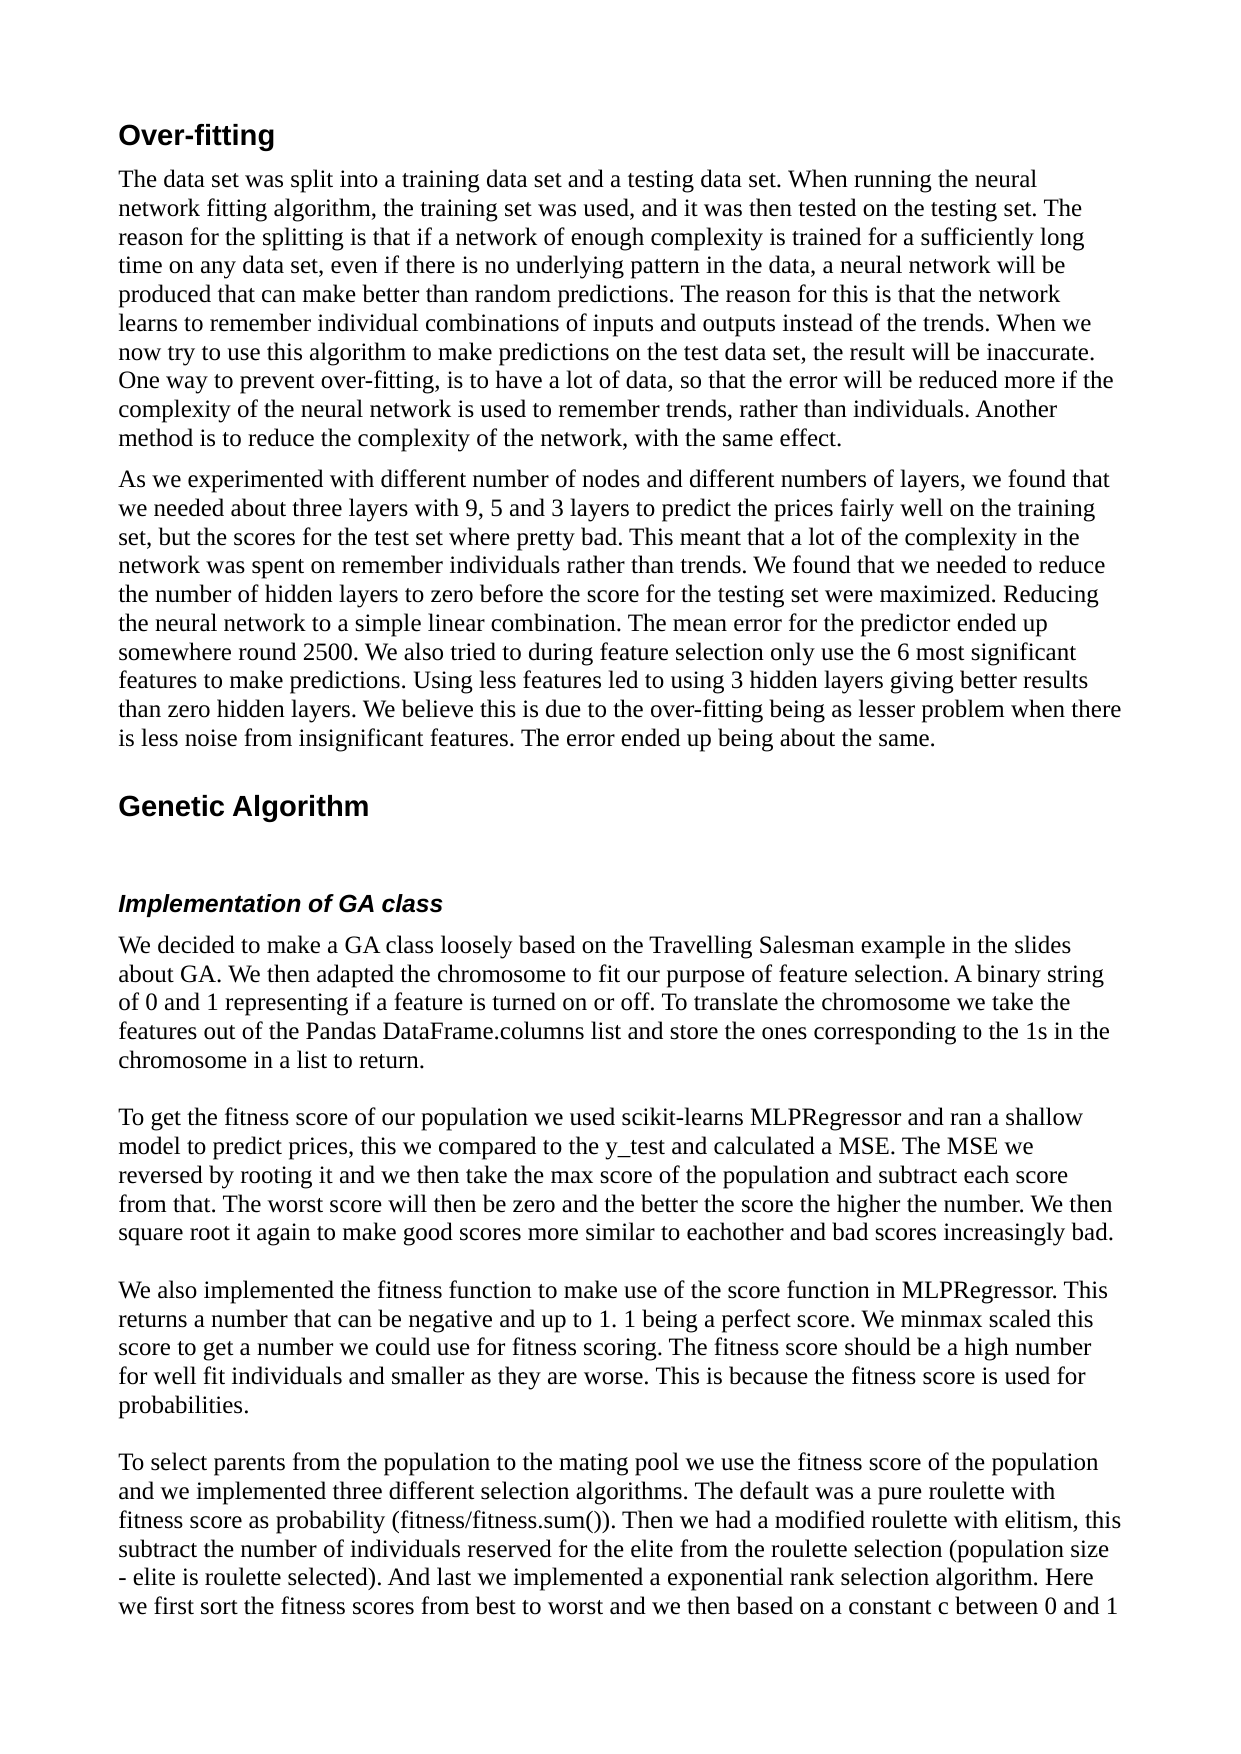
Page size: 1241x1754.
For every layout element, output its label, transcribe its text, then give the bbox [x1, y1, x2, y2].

text We decided to make a GA class loosely based on the Travelling Salesman example in the slides about GA. We then adapted the chromosome to fit our purpose of feature selection. A binary string of 0 and 1 representing if a feature is turned on or off. To translate the chromosome we take the features out of the Pandas DataFrame.columns list and store the ones corresponding to the 1s in the chromosome in a list to return. [118, 930, 1122, 1074]
subtitle Over-fitting [118, 118, 1122, 152]
subtitle Genetic Algorithm [118, 789, 1122, 823]
text As we experimented with different number of nodes and different numbers of layers, we found that we needed about three layers with 9, 5 and 3 layers to predict the prices fairly well on the training set, but the scores for the test set where pretty bad. This meant that a lot of the complexity in the network was spent on remember individuals rather than trends. We found that we needed to reduce the number of hidden layers to zero before the score for the testing set were maximized. Reducing the neural network to a simple linear combination. The mean error for the predictor ended up somewhere round 2500. We also tried to during feature selection only use the 6 most significant features to make predictions. Using less features led to using 3 hidden layers giving better results than zero hidden layers. We believe this is due to the over-fitting being as lesser problem when there is less noise from insignificant features. The error ended up being about the same. [118, 464, 1122, 752]
text To select parents from the population to the mating pool we use the fitness score of the population and we implemented three different selection algorithms. The default was a pure roulette with fitness score as probability (fitness/fitness.sum()). Then we had a modified roulette with elitism, this subtract the number of individuals reserved for the elite from the roulette selection (population size - elite is roulette selected). And last we implemented a exponential rank selection algorithm. Here we first sort the fitness scores from best to worst and we then based on a constant c between 0 and 1 [118, 1447, 1122, 1620]
subtitle Implementation of GA class [118, 889, 1122, 917]
text The data set was split into a training data set and a testing data set. When running the neural network fitting algorithm, the training set was used, and it was then tested on the testing set. The reason for the splitting is that if a network of enough complexity is trained for a sufficiently long time on any data set, even if there is no underlying pattern in the data, a neural network will be produced that can make better than random predictions. The reason for this is that the network learns to remember individual combinations of inputs and outputs instead of the trends. When we now try to use this algorithm to make predictions on the test data set, the result will be inaccurate. One way to prevent over-fitting, is to have a lot of data, so that the error will be reduced more if the complexity of the neural network is used to remember trends, rather than individuals. Another method is to reduce the complexity of the network, with the same effect. [118, 164, 1122, 452]
text To get the fitness score of our population we used scikit-learns MLPRegressor and ran a shallow model to predict prices, this we compared to the y_test and calculated a MSE. The MSE we reversed by rooting it and we then take the max score of the population and subtract each score from that. The worst score will then be zero and the better the score the higher the number. We then square root it again to make good scores more similar to eachother and bad scores increasingly bad. [118, 1102, 1122, 1246]
text We also implemented the fitness function to make use of the score function in MLPRegressor. This returns a number that can be negative and up to 1. 1 being a perfect score. We minmax scaled this score to get a number we could use for fitness scoring. The fitness score should be a high number for well fit individuals and smaller as they are worse. This is because the fitness score is used for probabilities. [118, 1275, 1122, 1419]
